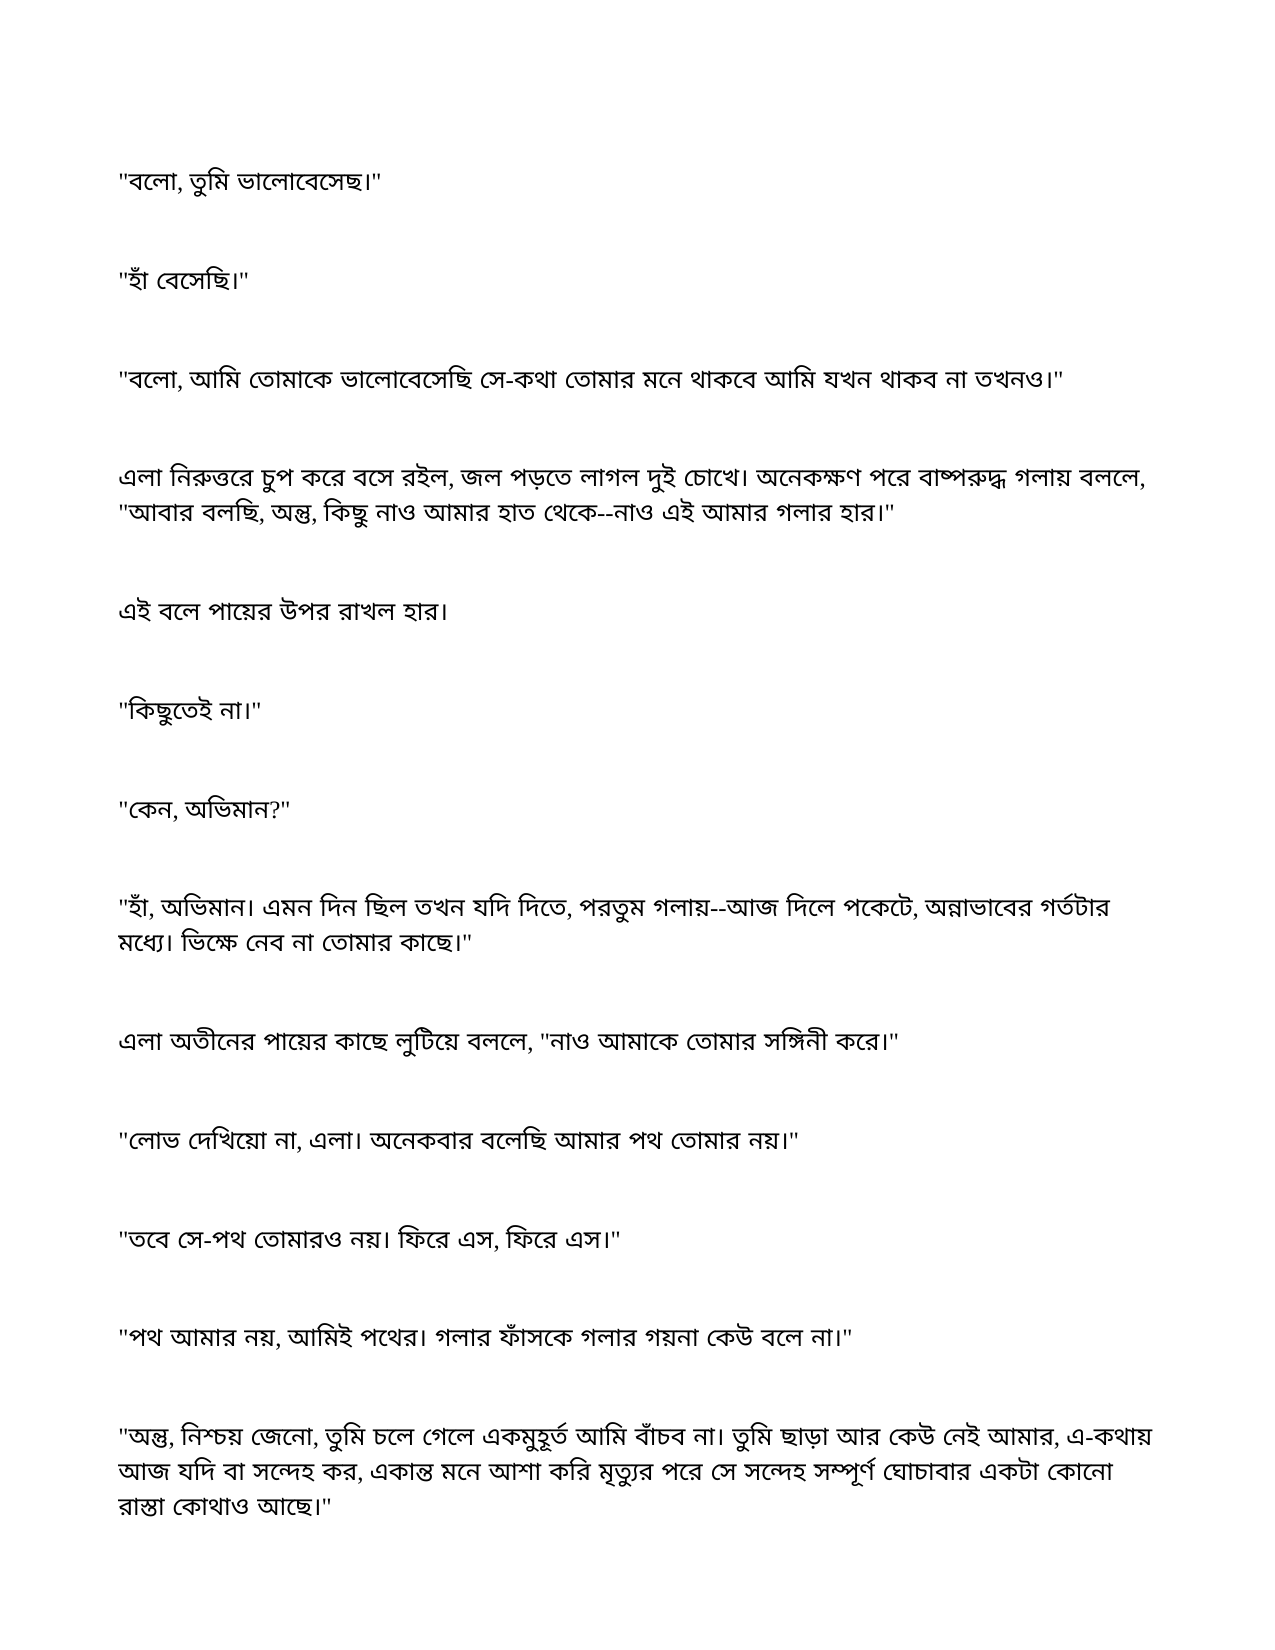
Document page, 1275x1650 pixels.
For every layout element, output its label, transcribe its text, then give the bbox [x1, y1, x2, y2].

text "কিছুতেই না।" [131, 696, 207, 703]
text "অন্তু, নিশ্চয় জেনো, তুমি চলে গেলে একমুহূর্ত আমি বাঁচব না। তুমি ছাড়া আর কেউ নেই আমার, এ-কথায় আজ যদি বা সন্দেহ কর, একান্ত মনে আশা করি মৃত্যুর পরে সে সন্দেহ সম্পূর্ণ ঘোচাবার একটা কোনো রাস্তা কোথাও আছে।" [118, 1422, 1157, 1522]
text "কেন, অভিমান?" [118, 795, 1157, 824]
text এলা অতীনের পায়ের কাছে লুটিয়ে বললে, "নাও আমাকে তোমার সঙ্গিনী করে।" [118, 1027, 418, 1057]
text "হাঁ, অভিমান। এমন দিন ছিল তখন যদি দিতে, পরতুম গলায়--আজ দিলে পকেটে, অন্নাভাবের গর্তটার মধ্যে। ভিক্ষে নেব না তোমার কাছে।" [118, 893, 1157, 958]
text "লোভ দেখিয়ো না, এলা। অনেকবার বলেছি আমার পথ তোমার নয়।" [118, 1126, 1157, 1155]
text "বলো, তুমি ভালোবেসেছ।" [118, 167, 1157, 196]
text এলা অতীনের পায়ের কাছে লুটিয়ে বললে, "নাও আমাকে তোমার সঙ্গিনী করে।" [407, 1027, 1157, 1057]
text "বলো, আমি তোমাকে ভালোবেসেছি সে-কথা তোমার মনে থাকবে আমি যখন থাকব না তখনও।" [118, 365, 1157, 394]
text "হাঁ বেসেছি।" [118, 266, 1157, 295]
text এলা নিরুত্তরে চুপ করে বসে রইল, জল পড়তে লাগল দুই চোখে। অনেকক্ষণ পরে বাষ্পরুদ্ধ গলায় বললে, "আবার বলছি, অন্তু, কিছু নাও আমার হাত থেকে--নাও এই আমার গলার হার।" [118, 463, 1157, 528]
text "কিছুতেই না।" [159, 696, 1157, 725]
text "কিছুতেই না।" [118, 696, 168, 725]
text "পথ আমার নয়, আমিই পথের। গলার ফাঁসকে গলার গয়না কেউ বলে না।" [118, 1323, 1157, 1353]
text "তবে সে-পথ তোমারও নয়। ফিরে এস, ফিরে এস।" [118, 1225, 1157, 1254]
text এই বলে পায়ের উপর রাখল হার। [118, 597, 1157, 626]
